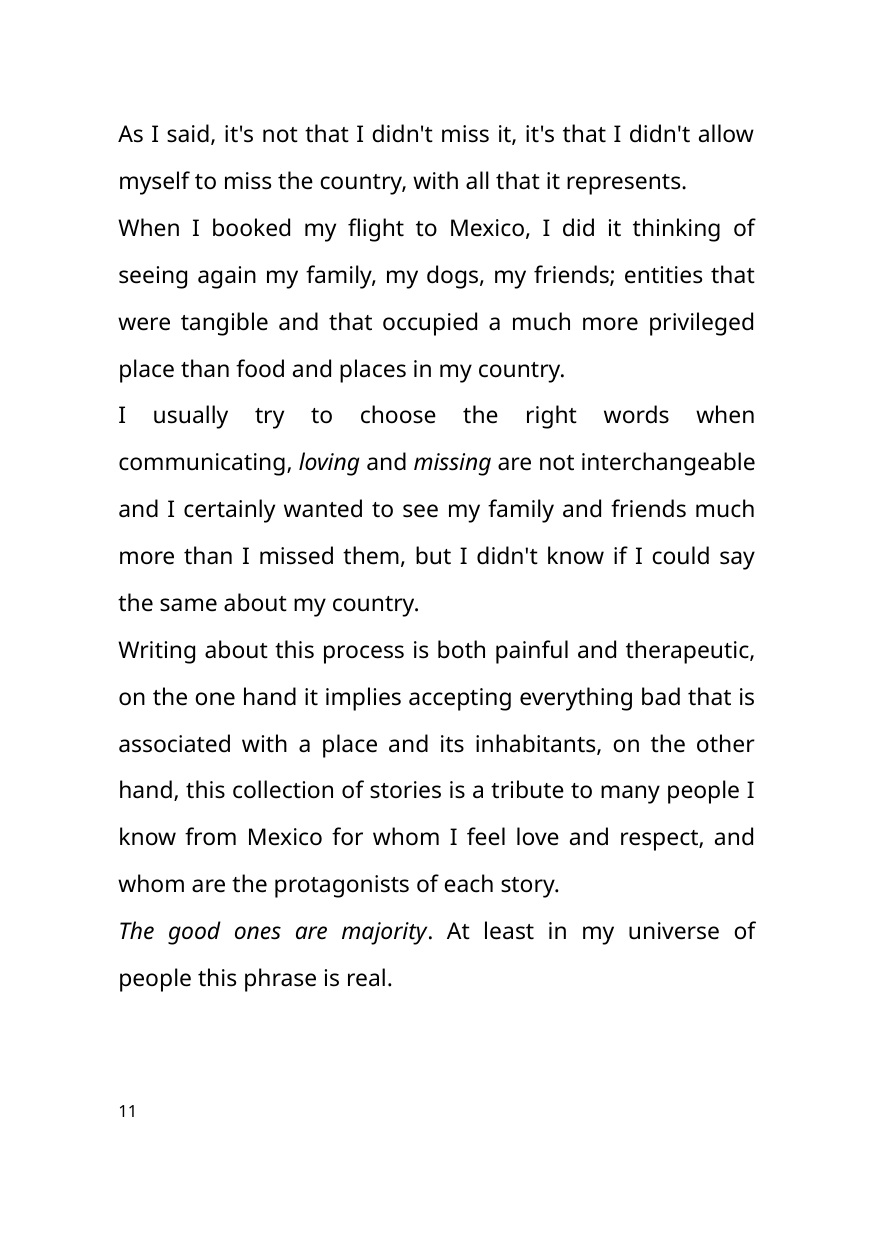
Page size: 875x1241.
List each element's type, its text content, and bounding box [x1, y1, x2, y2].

text The good ones are majority. At least in my universe of people this phrase is real. [118, 915, 756, 993]
text I usually try to choose the right words when communicating, loving and missing are not interchangeable and I certainly wanted to see my family and friends much more than I missed them, but I didn't know if I could say the same about my country. [118, 399, 756, 618]
text As I said, it's not that I didn't miss it, it's that I didn't allow myself to miss the country, with all that it represents. [118, 118, 756, 196]
text When I booked my flight to Mexico, I did it thinking of seeing again my family, my dogs, my friends; entities that were tangible and that occupied a much more privileged place than food and places in my country. [118, 212, 756, 384]
text Writing about this process is both painful and therapeutic, on the one hand it implies accepting everything bad that is associated with a place and its inhabitants, on the other hand, this collection of stories is a tribute to many people I know from Mexico for whom I feel love and respect, and whom are the protagonists of each story. [118, 634, 756, 899]
